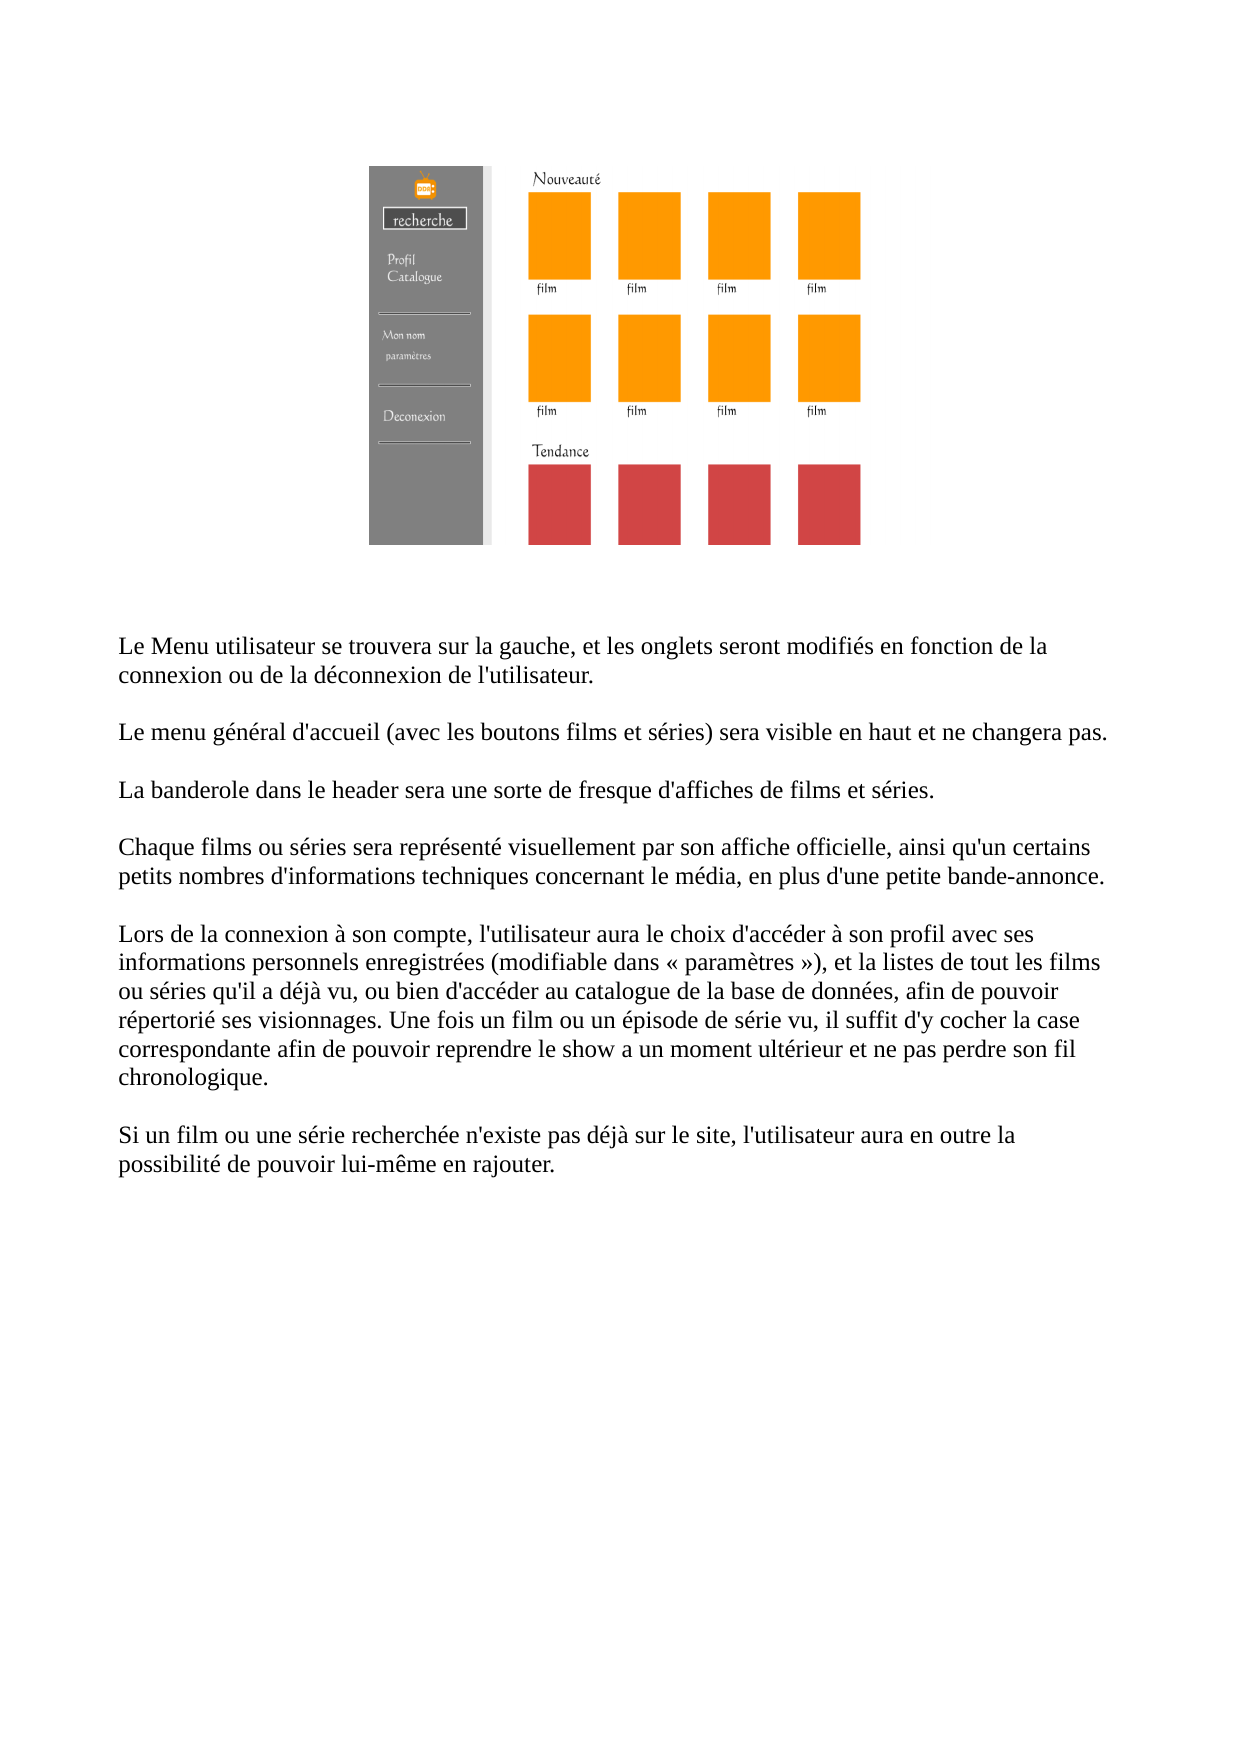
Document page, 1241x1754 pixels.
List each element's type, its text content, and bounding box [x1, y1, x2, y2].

text Lors de la connexion à son compte, l'utilisateur aura le choix d'accéder à son profil avec ses informations personnels enregistrées (modifiable dans « paramètres »), et la listes de tout les films ou séries qu'il a déjà vu, ou bien d'accéder au catalogue de la base de données, afin de pouvoir répertorié ses visionnages. Une fois un film ou un épisode de série vu, il suffit d'y cocher la case correspondante afin de pouvoir reprendre le show a un moment ultérieur et ne pas perdre son fil chronologique. [118, 919, 1122, 1091]
text Chaque films ou séries sera représenté visuellement par son affiche officielle, ainsi qu'un certains petits nombres d'informations techniques concernant le média, en plus d'une petite bande-annonce. [118, 832, 1122, 890]
text Le Menu utilisateur se trouvera sur la gauche, et les onglets seront modifiés en fonction de la connexion ou de la déconnexion de l'utilisateur. [118, 631, 1122, 689]
text Si un film ou une série recherchée n'existe pas déjà sur le site, l'utilisateur aura en outre la possibilité de pouvoir lui-même en rajouter. [118, 1120, 1122, 1177]
text Le menu général d'accueil (avec les boutons films et séries) sera visible en haut et ne changera pas. [118, 717, 1122, 746]
picture [369, 166, 931, 545]
text La banderole dans le header sera une sorte de fresque d'affiches de films et séries. [118, 775, 1122, 804]
